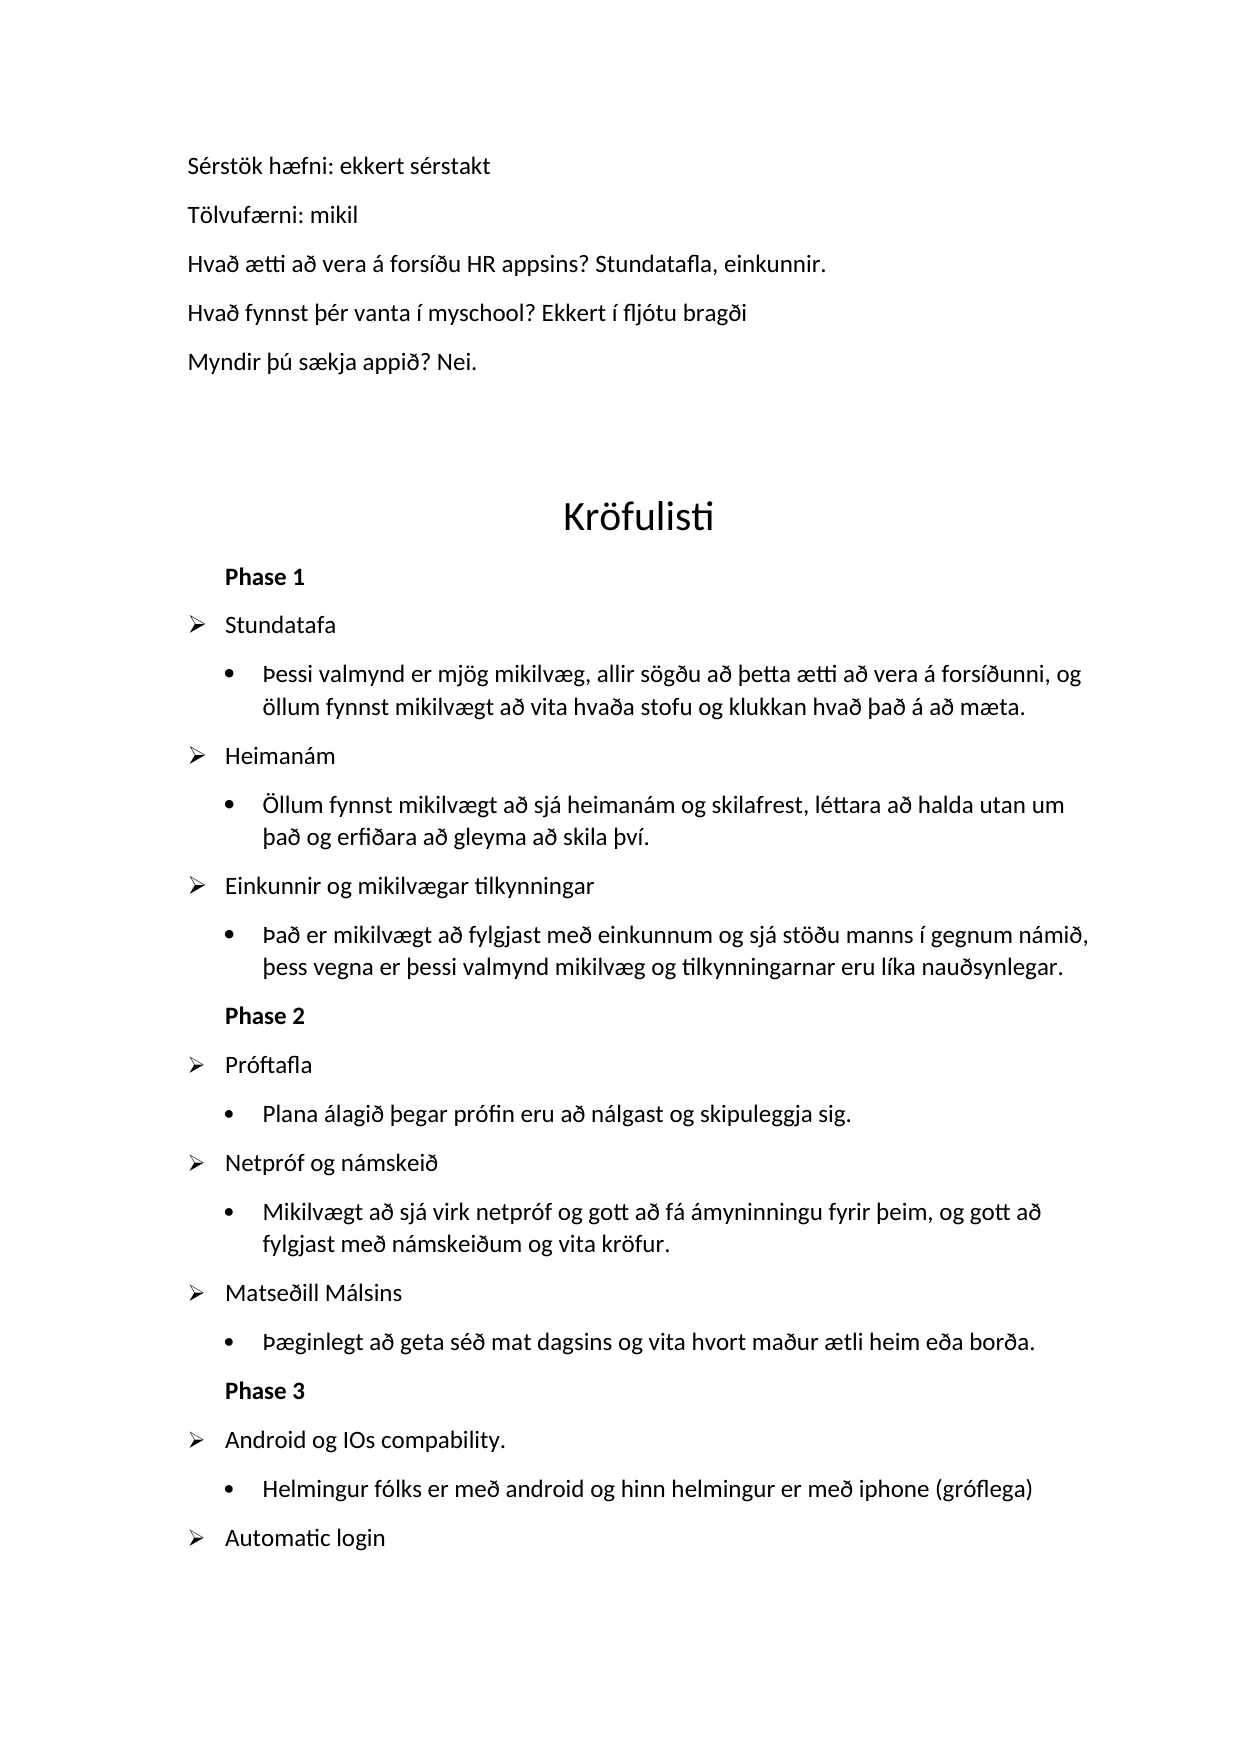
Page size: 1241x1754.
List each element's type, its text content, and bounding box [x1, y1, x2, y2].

list Stundatafa [187, 609, 1090, 640]
list Automatic login [187, 1522, 1090, 1553]
text Myndir þú sækja appið? Nei. [187, 346, 1090, 376]
text Phase 1 [150, 561, 1090, 591]
list Þessi valmynd er mjög mikilvæg, allir sögðu að þetta ætti að vera á forsíðunni, og öllum fynnst mikilvægt að vita hvaða stofu og klukkan hvað það á að mæta. [225, 658, 1090, 721]
text Hvað fynnst þér vanta í myschool? Ekkert í fljótu bragði [187, 297, 1090, 327]
list Próftafla [187, 1049, 1090, 1080]
list Netpróf og námskeið [187, 1147, 1090, 1178]
text Hvað ætti að vera á forsíðu HR appsins? Stundatafla, einkunnir. [187, 248, 1090, 278]
list Öllum fynnst mikilvægt að sjá heimanám og skilafrest, léttara að halda utan um það og erfiðara að gleyma að skila því. [225, 789, 1090, 852]
text Phase 2 [225, 1000, 1090, 1031]
text Sérstök hæfni: ekkert sérstakt [187, 150, 1090, 181]
text Tölvufærni: mikil [187, 199, 1090, 229]
list Helmingur fólks er með android og hinn helmingur er með iphone (gróflega) [225, 1473, 1090, 1504]
list Plana álagið þegar prófin eru að nálgast og skipuleggja sig. [225, 1098, 1090, 1129]
list Heimanám [187, 740, 1090, 770]
list Einkunnir og mikilvægar tilkynningar [187, 870, 1090, 901]
list Android og IOs compability. [187, 1424, 1090, 1455]
text Phase 3 [225, 1375, 1090, 1406]
text Kröfulisti [187, 490, 1090, 541]
list Matseðill Málsins [187, 1277, 1090, 1308]
list Það er mikilvægt að fylgjast með einkunnum og sjá stöðu manns í gegnum námið, þess vegna er þessi valmynd mikilvæg og tilkynningarnar eru líka nauðsynlegar. [225, 919, 1090, 982]
list Mikilvægt að sjá virk netpróf og gott að fá ámyninningu fyrir þeim, og gott að fylgjast með námskeiðum og vita kröfur. [225, 1196, 1090, 1259]
list Þæginlegt að geta séð mat dagsins og vita hvort maður ætli heim eða borða. [225, 1326, 1090, 1357]
